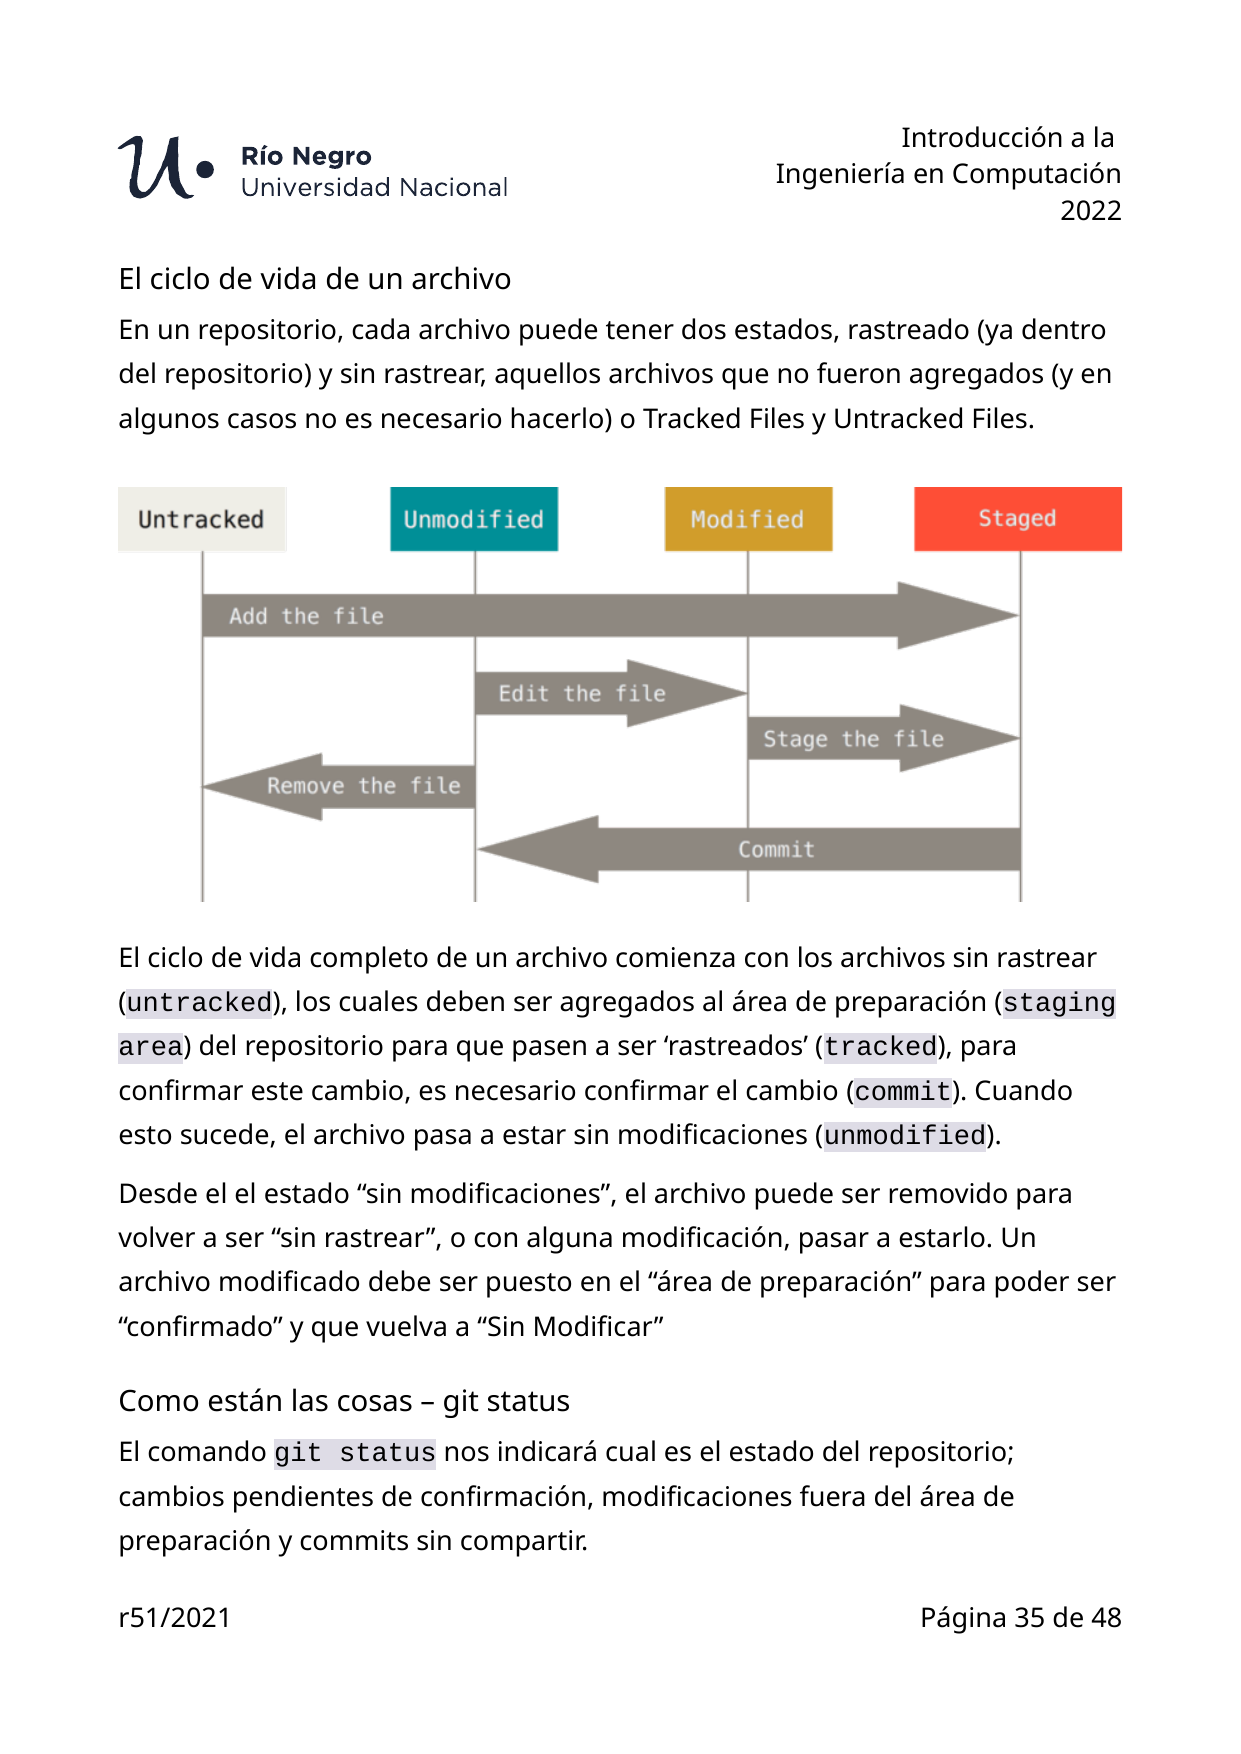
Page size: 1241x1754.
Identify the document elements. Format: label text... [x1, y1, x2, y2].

subtitle Como están las cosas – git status [118, 1380, 1122, 1420]
text [118, 458, 1122, 487]
text Desde el el estado “sin modificaciones”, el archivo puede ser removido para volver a ser “sin rastrear”, o con alguna modificación, pasar a estarlo. Un archivo modificado debe ser puesto en el “área de preparación” para poder ser “confirmado” y que vuelva a “Sin Modificar” [118, 1174, 1122, 1344]
text El ciclo de vida completo de un archivo comienza con los archivos sin rastrear (untracked), los cuales deben ser agregados al área de preparación (staging area) del repositorio para que pasen a ser ‘rastreados’ (tracked), para confirmar este cambio, es necesario confirmar el cambio (commit). Cuando esto sucede, el archivo pasa a estar sin modificaciones (unmodified). [118, 902, 1122, 1152]
picture [118, 487, 1123, 902]
text En un repositorio, cada archivo puede tener dos estados, rastreado (ya dentro del repositorio) y sin rastrear, aquellos archivos que no fueron agregados (y en algunos casos no es necesario hacerlo) o Tracked Files y Untracked Files. [118, 311, 1122, 436]
text El comando git status nos indicará cual es el estado del repositorio; cambios pendientes de confirmación, modificaciones fuera del área de preparación y commits sin compartir. [118, 1433, 1122, 1558]
subtitle El ciclo de vida de un archivo [118, 258, 1122, 298]
